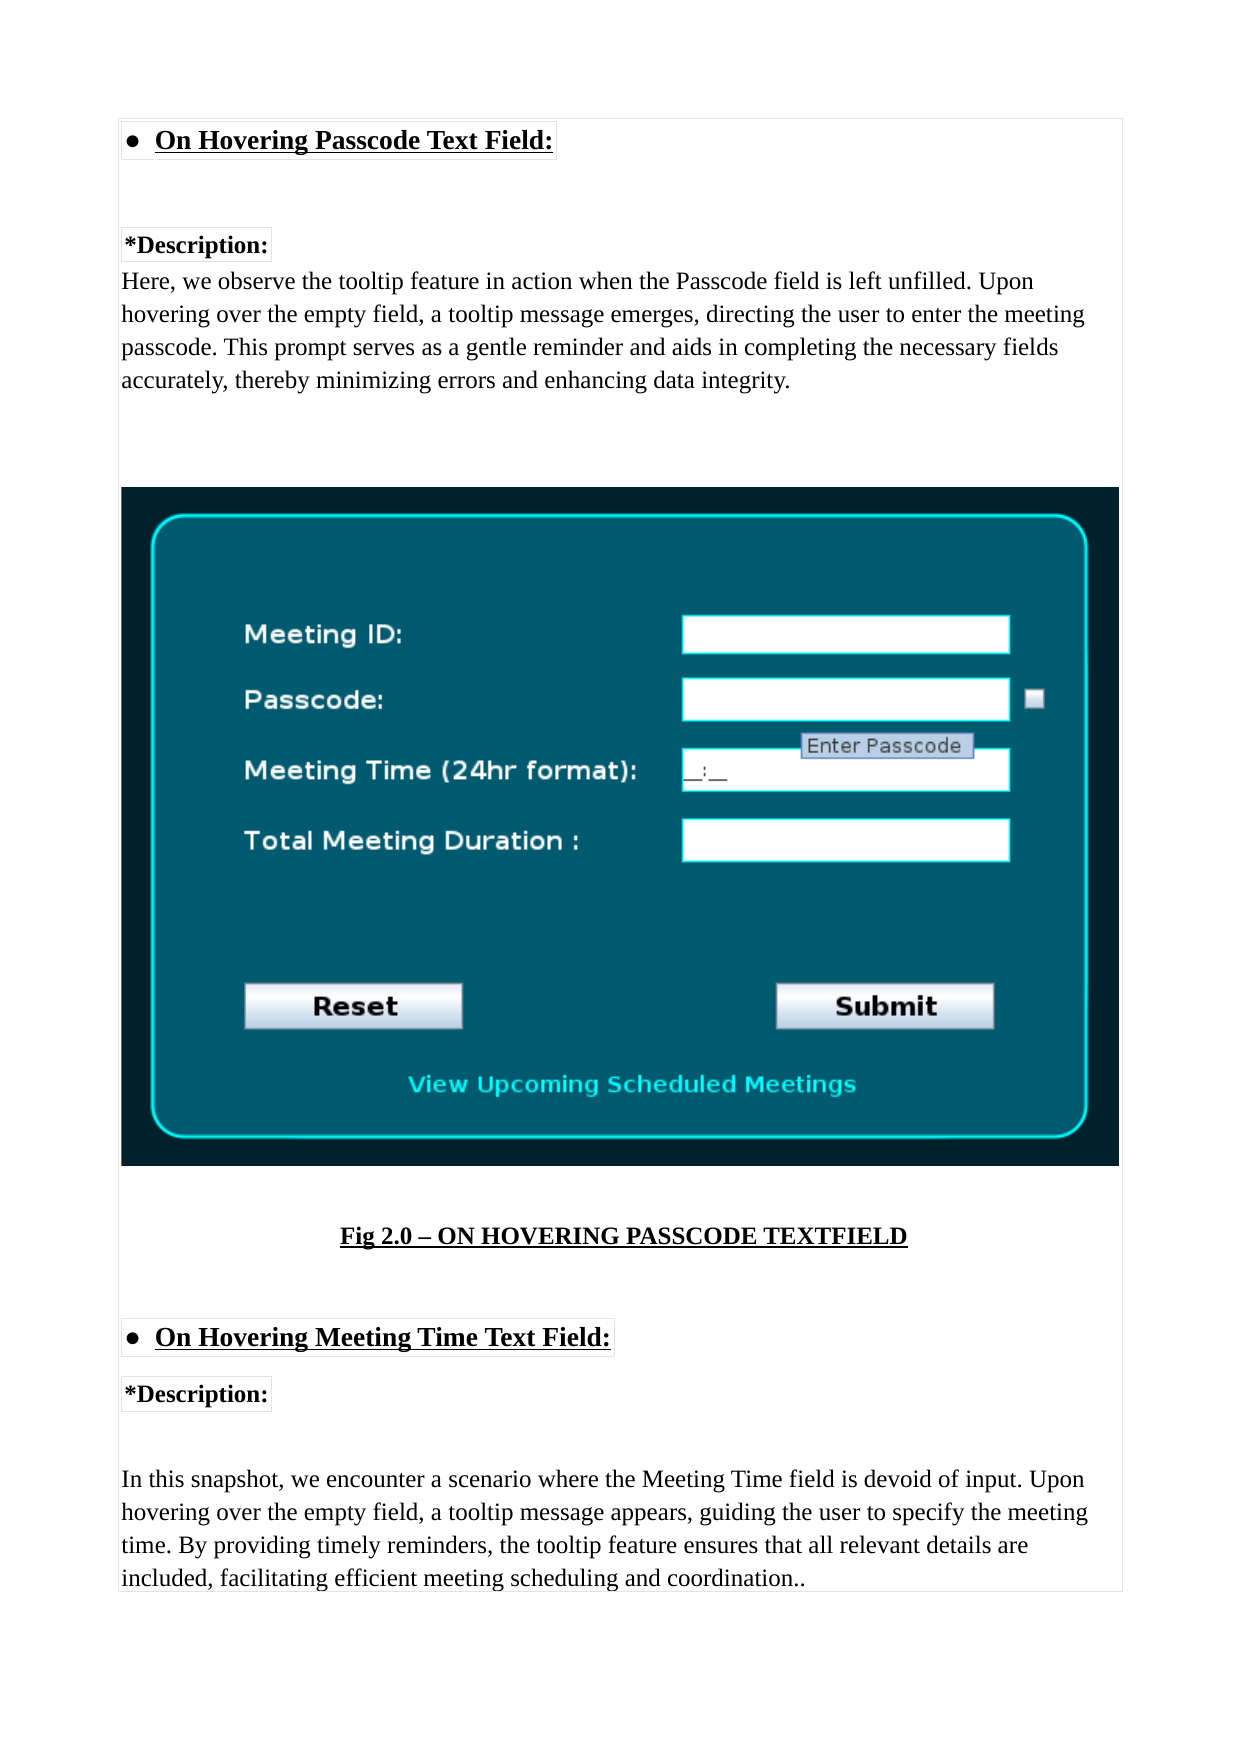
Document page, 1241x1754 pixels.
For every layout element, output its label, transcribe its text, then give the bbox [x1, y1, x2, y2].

subtitle *Description: Here, we observe the tooltip feature in action when the Passcode field is left unfilled. Upon hovering over the empty field, a tooltip message emerges, directing the user to enter the meeting passcode. This prompt serves as a gentle reminder and aids in completing the necessary fields accurately, thereby minimizing errors and enhancing data integrity. [119, 224, 1122, 393]
subtitle ● On Hovering Passcode Text Field: [119, 119, 1122, 159]
picture [121, 487, 1119, 1166]
subtitle *Description: [119, 1373, 1122, 1411]
subtitle In this snapshot, we encounter a scenario where the Meeting Time field is devoid of input. Upon hovering over the empty field, a tooltip message appears, guiding the user to specify the meeting time. By providing timely reminders, the tooltip feature ensures that all relevant details are included, facilitating efficient meeting scheduling and coordination.. [119, 1428, 1122, 1591]
subtitle ● On Hovering Meeting Time Text Field: [119, 1315, 1122, 1356]
subtitle Fig 2.0 – ON HOVERING PASSCODE TEXTFIELD [119, 1214, 1122, 1251]
